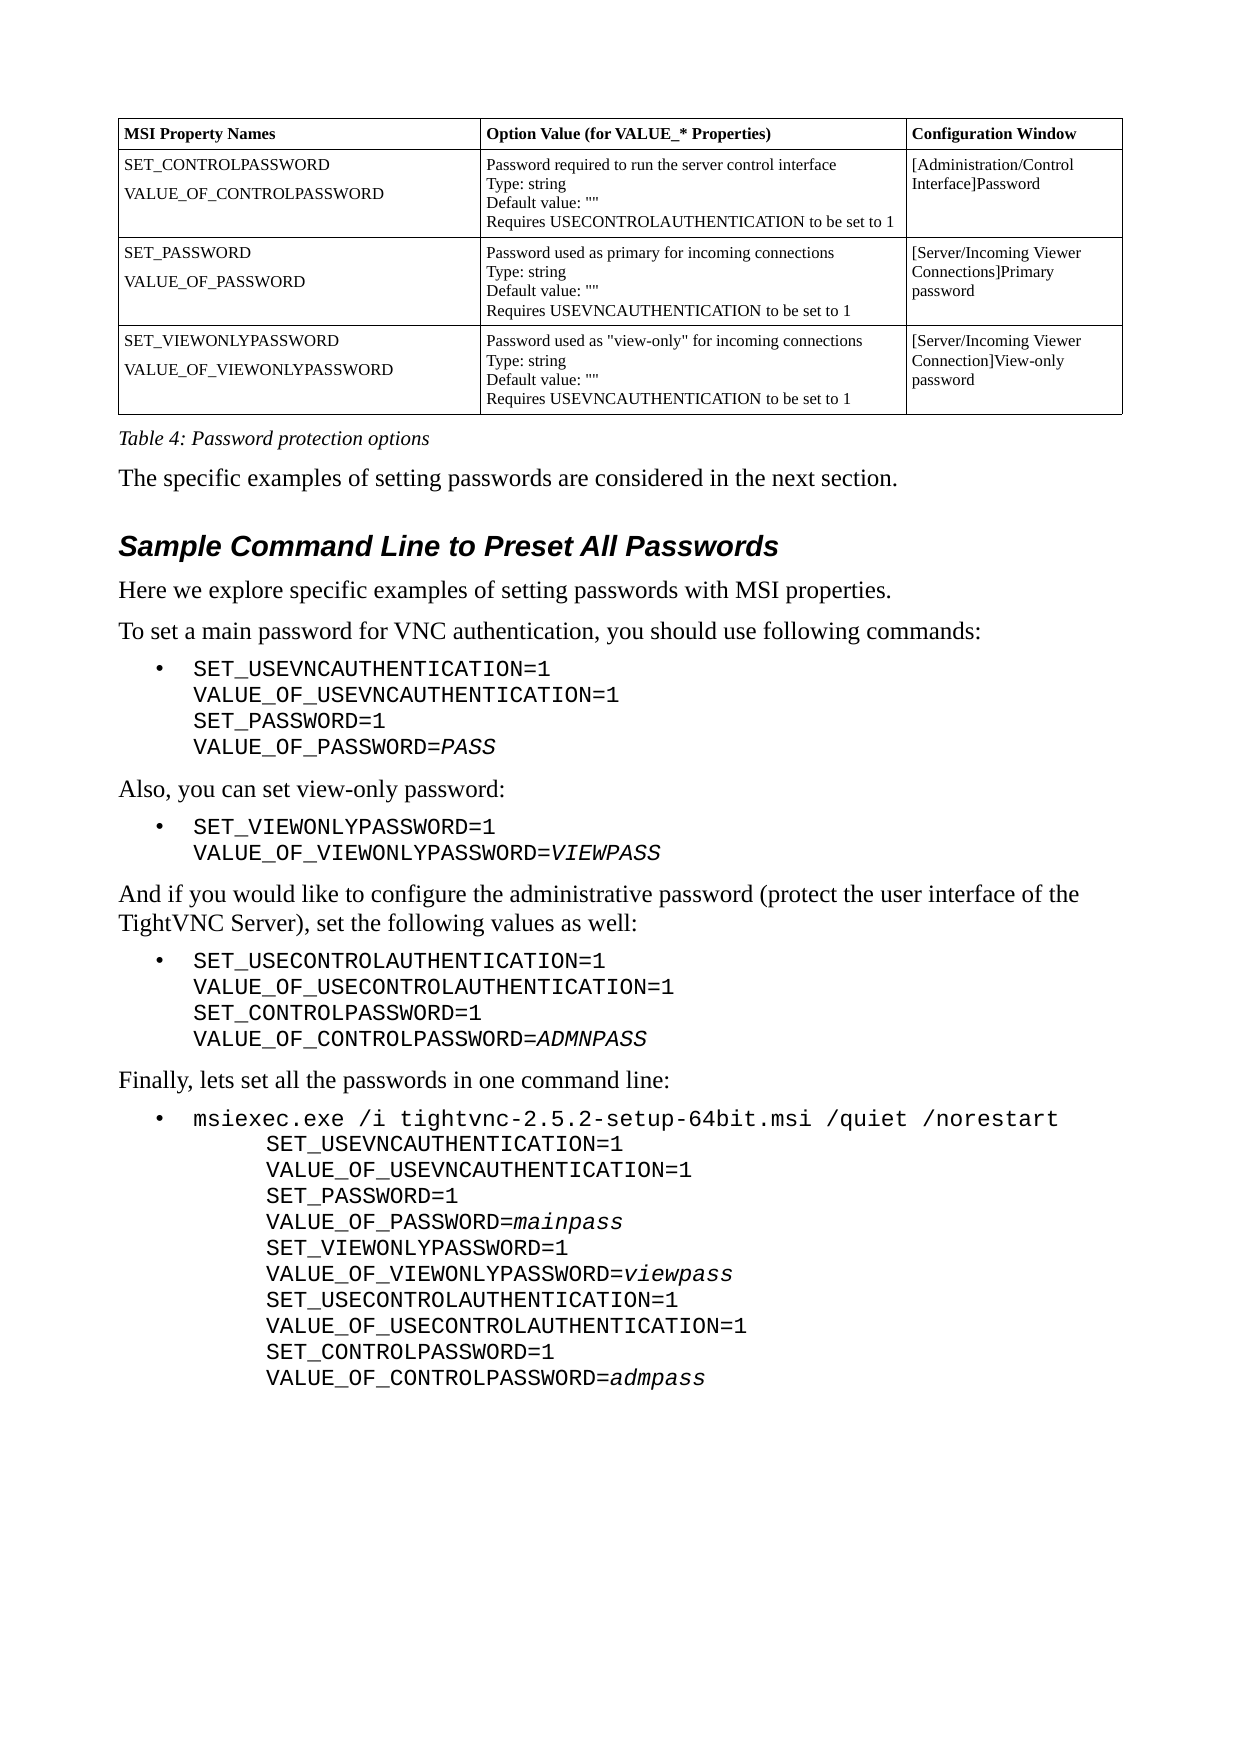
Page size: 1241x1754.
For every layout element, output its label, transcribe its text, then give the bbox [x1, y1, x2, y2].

list msiexec.exe /i tightvnc-2.5.2-setup-64bit.msi /quiet /norestart SET_USEVNCAUTHENTICATION=1 VALUE_OF_USEVNCAUTHENTICATION=1 SET_PASSWORD=1 VALUE_OF_PASSWORD=mainpass SET_VIEWONLYPASSWORD=1 VALUE_OF_VIEWONLYPASSWORD=viewpass SET_USECONTROLAUTHENTICATION=1 VALUE_OF_USECONTROLAUTHENTICATION=1 SET_CONTROLPASSWORD=1 VALUE_OF_CONTROLPASSWORD=admpass [156, 1107, 1122, 1392]
subtitle Sample Command Line to Preset All Passwords [118, 529, 1122, 562]
text The specific examples of setting passwords are considered in the next section. [118, 463, 1122, 491]
table_cell [Administration/Control Interface]Password [907, 150, 1122, 237]
table_cell [Server/Incoming Viewer Connection]View-only password [907, 326, 1122, 413]
table_cell Password used as primary for incoming connections Type: string Default value: "" Requires USEVNCAUTHENTICATION to be set to 1 [481, 238, 906, 325]
text And if you would like to configure the administrative password (protect the user interface of the TightVNC Server), set the following values as well: [118, 879, 1122, 937]
table_cell SET_VIEWONLYPASSWORD VALUE_OF_VIEWONLYPASSWORD [119, 326, 480, 413]
text Also, you can set view-only password: [118, 774, 1122, 802]
text Table 4: Password protection options [118, 426, 1122, 450]
text Finally, lets set all the passwords in one command line: [118, 1066, 1122, 1094]
table_cell [Server/Incoming Viewer Connections]Primary password [907, 238, 1122, 325]
table_cell Password required to run the server control interface Type: string Default value: "" Requires USECONTROLAUTHENTICATION to be set to 1 [481, 150, 906, 237]
table_header MSI Property Names [119, 119, 480, 149]
table_header Option Value (for VALUE_* Properties) [481, 119, 906, 149]
table_cell SET_CONTROLPASSWORD VALUE_OF_CONTROLPASSWORD [119, 150, 480, 237]
table_header Configuration Window [907, 119, 1122, 149]
list SET_USEVNCAUTHENTICATION=1 VALUE_OF_USEVNCAUTHENTICATION=1 SET_PASSWORD=1 VALUE_OF_PASSWORD=PASS [156, 657, 1122, 761]
table_cell SET_PASSWORD VALUE_OF_PASSWORD [119, 238, 480, 325]
table_cell Password used as "view-only" for incoming connections Type: string Default value: "" Requires USEVNCAUTHENTICATION to be set to 1 [481, 326, 906, 413]
text To set a main password for VNC authentication, you should use following commands: [118, 616, 1122, 645]
text Here we explore specific examples of setting passwords with MSI properties. [118, 575, 1122, 604]
